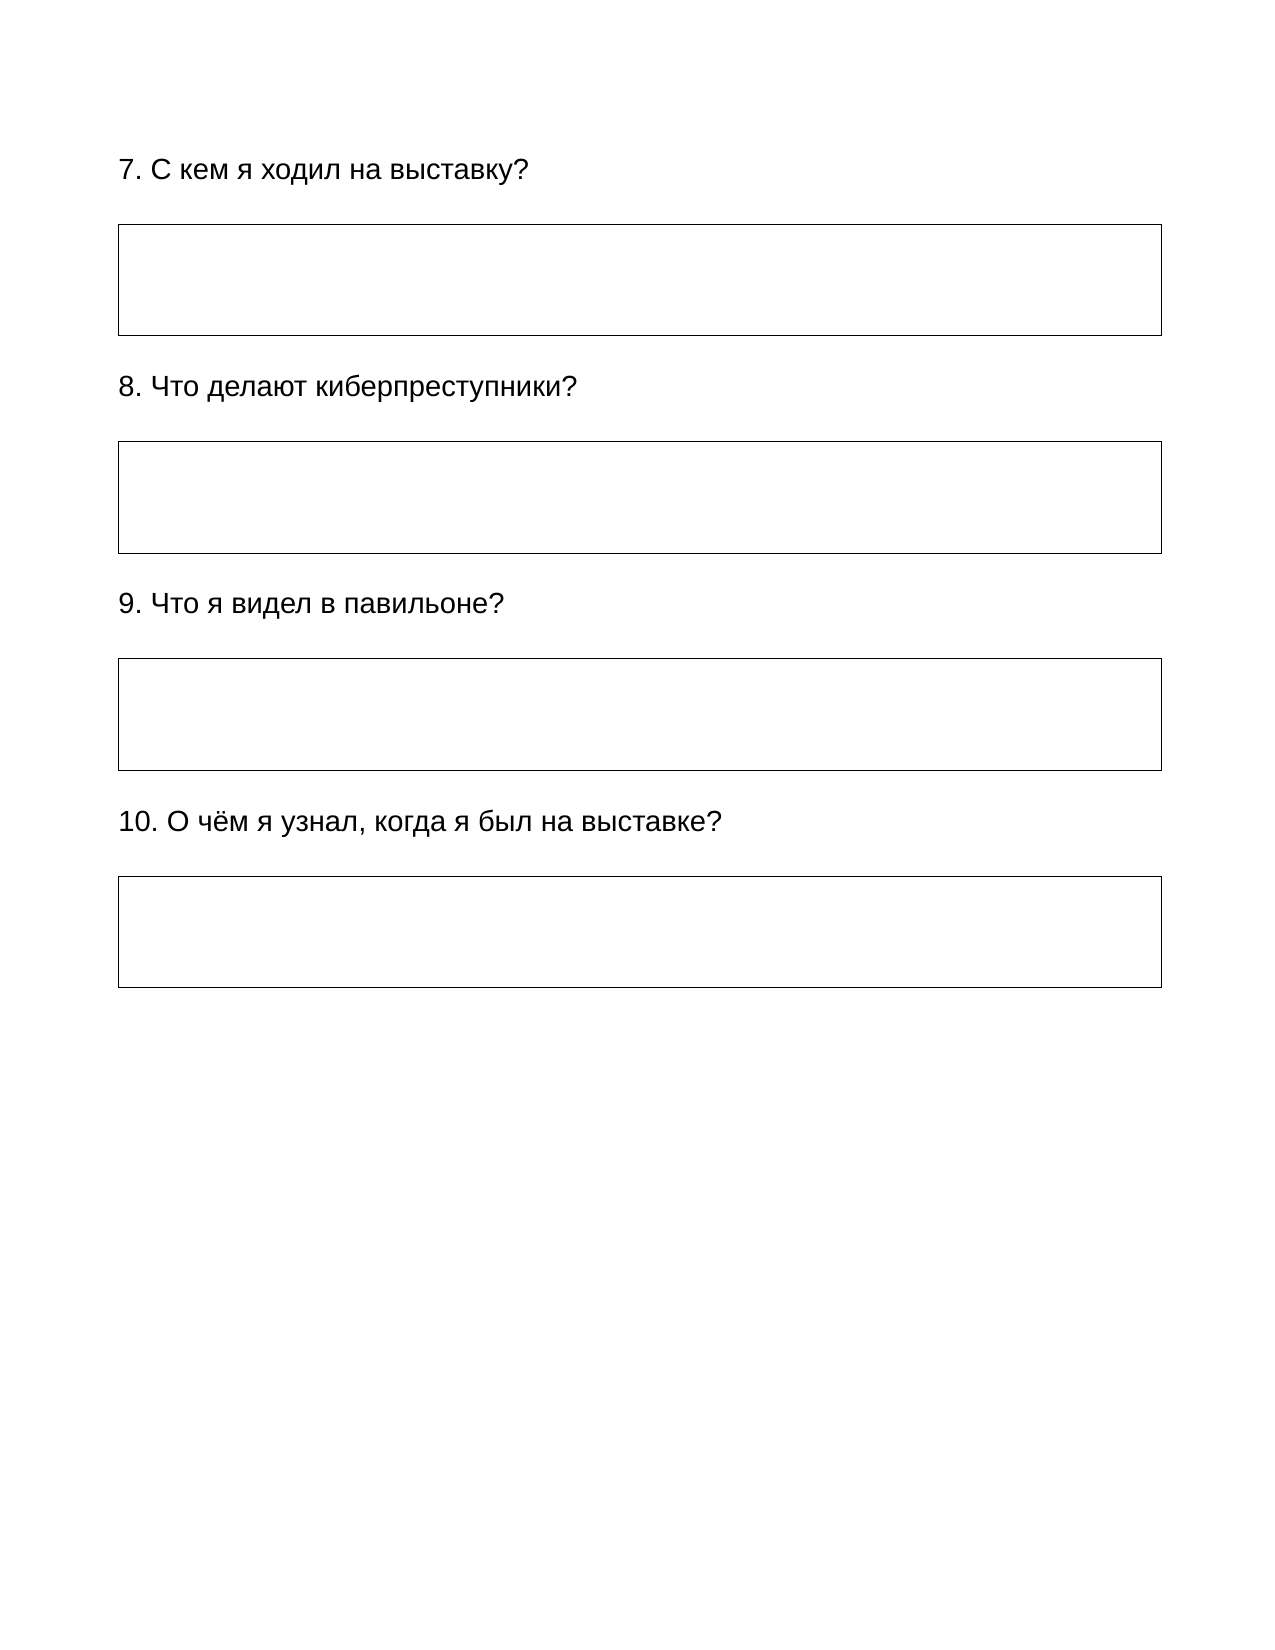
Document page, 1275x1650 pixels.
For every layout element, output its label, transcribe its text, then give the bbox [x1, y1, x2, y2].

text 8. Что делают киберпреступники? [118, 369, 1157, 441]
text 10. О чём я узнал, когда я был на выставке? [118, 803, 1157, 876]
text 7. С кем я ходил на выставку? [118, 152, 1157, 224]
text 9. Что я видел в павильоне? [118, 586, 1157, 658]
